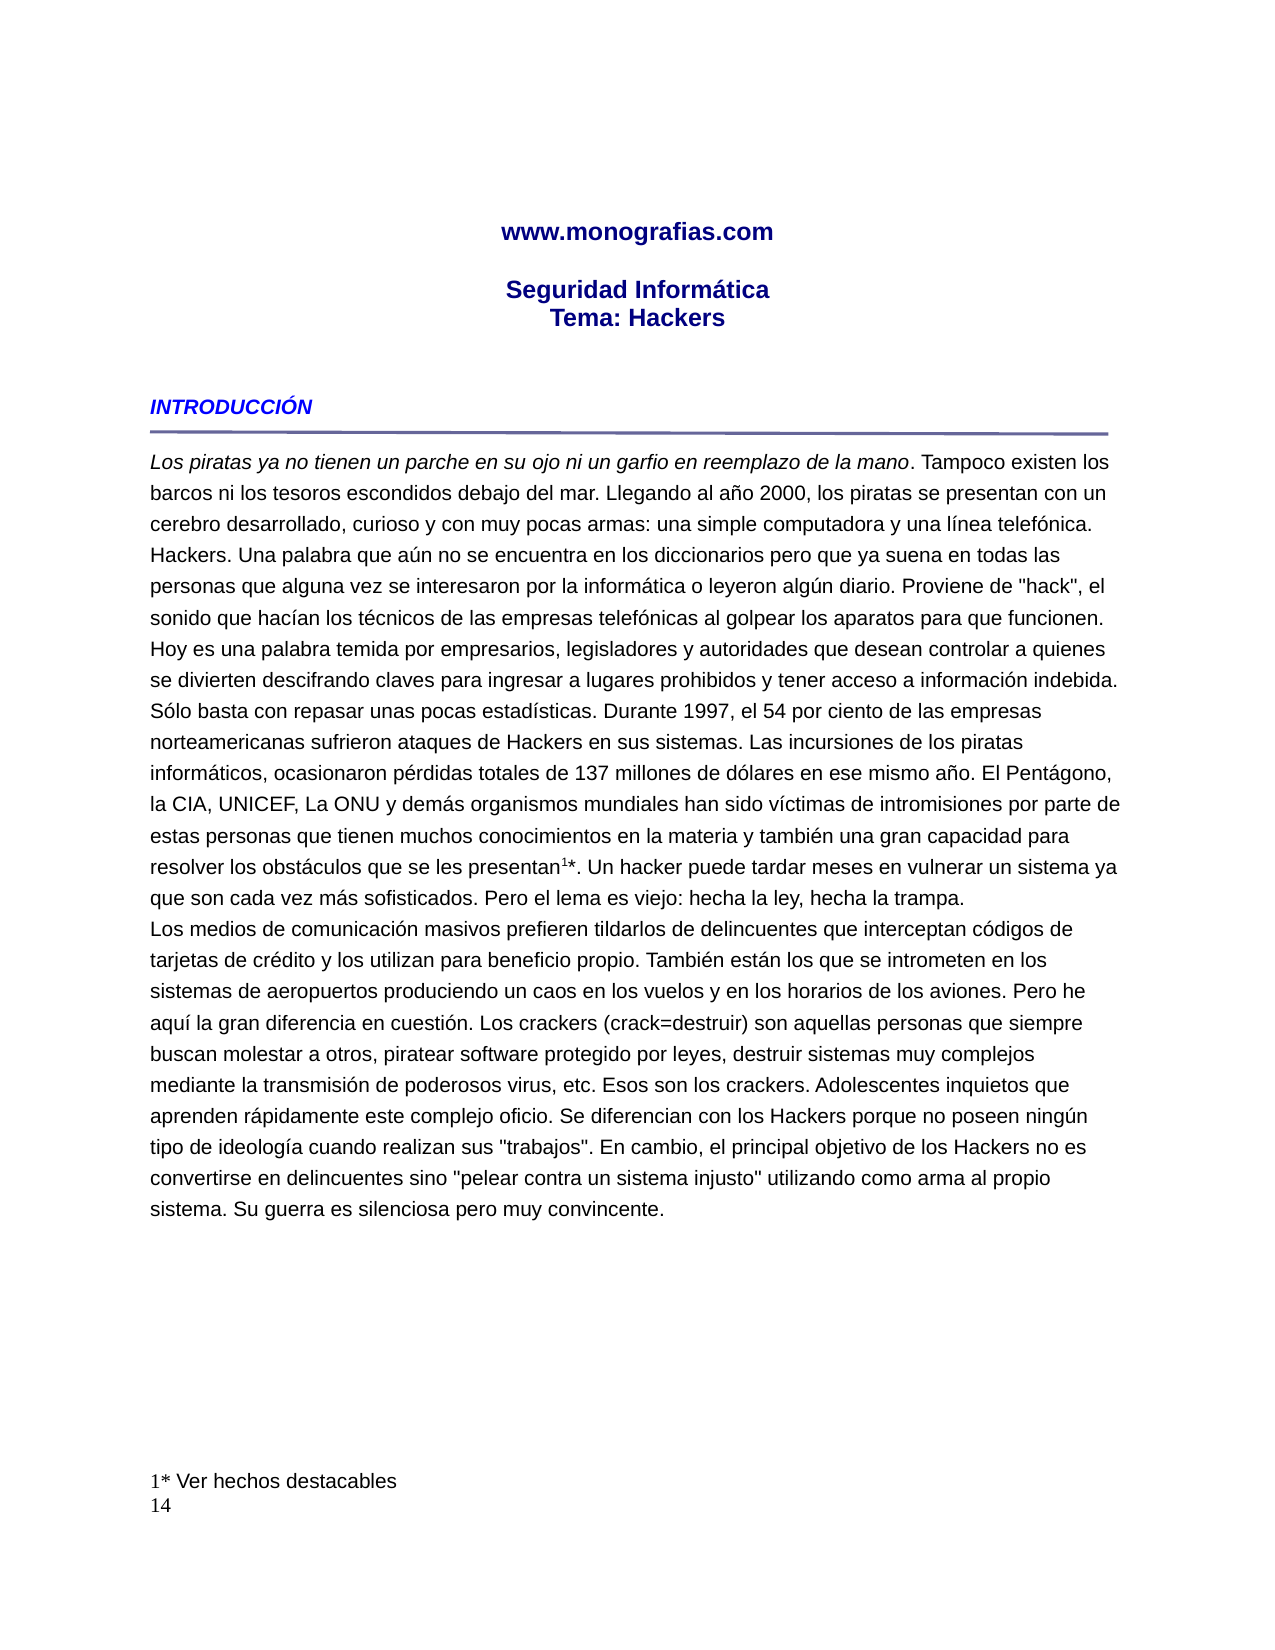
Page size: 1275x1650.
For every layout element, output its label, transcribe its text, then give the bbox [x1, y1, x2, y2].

text Tema: Hackers [150, 303, 1125, 332]
text Los medios de comunicación masivos prefieren tildarlos de delincuentes que interceptan códigos de tarjetas de crédito y los utilizan para beneficio propio. También están los que se intrometen en los sistemas de aeropuertos produciendo un caos en los vuelos y en los horarios de los aviones. Pero he aquí la gran diferencia en cuestión. Los crackers (crack=destruir) son aquellas personas que siempre buscan molestar a otros, piratear software protegido por leyes, destruir sistemas muy complejos mediante la transmisión de poderosos virus, etc. Esos son los crackers. Adolescentes inquietos que aprenden rápidamente este complejo oficio. Se diferencian con los Hackers porque no poseen ningún tipo de ideología cuando realizan sus "trabajos". En cambio, el principal objetivo de los Hackers no es convertirse en delincuentes sino "pelear contra un sistema injusto" utilizando como arma al propio sistema. Su guerra es silenciosa pero muy convincente. [150, 917, 1125, 1221]
text INTRODUCCIÓN [150, 394, 1125, 418]
text Sólo basta con repasar unas pocas estadísticas. Durante 1997, el 54 por ciento de las empresas norteamericanas sufrieron ataques de Hackers en sus sistemas. Las incursiones de los piratas informáticos, ocasionaron pérdidas totales de 137 millones de dólares en ese mismo año. El Pentágono, la CIA, UNICEF, La ONU y demás organismos mundiales han sido víctimas de intromisiones por parte de estas personas que tienen muchos conocimientos en la materia y también una gran capacidad para resolver los obstáculos que se les presentan*. Un hacker puede tardar meses en vulnerar un sistema ya que son cada vez más sofisticados. Pero el lema es viejo: hecha la ley, hecha la trampa. [150, 699, 1125, 910]
text Seguridad Informática [150, 275, 1125, 303]
text Los piratas ya no tienen un parche en su ojo ni un garfio en reemplazo de la mano. Tampoco existen los barcos ni los tesoros escondidos debajo del mar. Llegando al año 2000, los piratas se presentan con un cerebro desarrollado, curioso y con muy pocas armas: una simple computadora y una línea telefónica. Hackers. Una palabra que aún no se encuentra en los diccionarios pero que ya suena en todas las personas que alguna vez se interesaron por la informática o leyeron algún diario. Proviene de "hack", el sonido que hacían los técnicos de las empresas telefónicas al golpear los aparatos para que funcionen. Hoy es una palabra temida por empresarios, legisladores y autoridades que desean controlar a quienes se divierten descifrando claves para ingresar a lugares prohibidos y tener acceso a información indebida. [150, 450, 1125, 692]
text www.monografias.com [150, 217, 1125, 246]
text * Ver hechos destacables [150, 1469, 1125, 1493]
